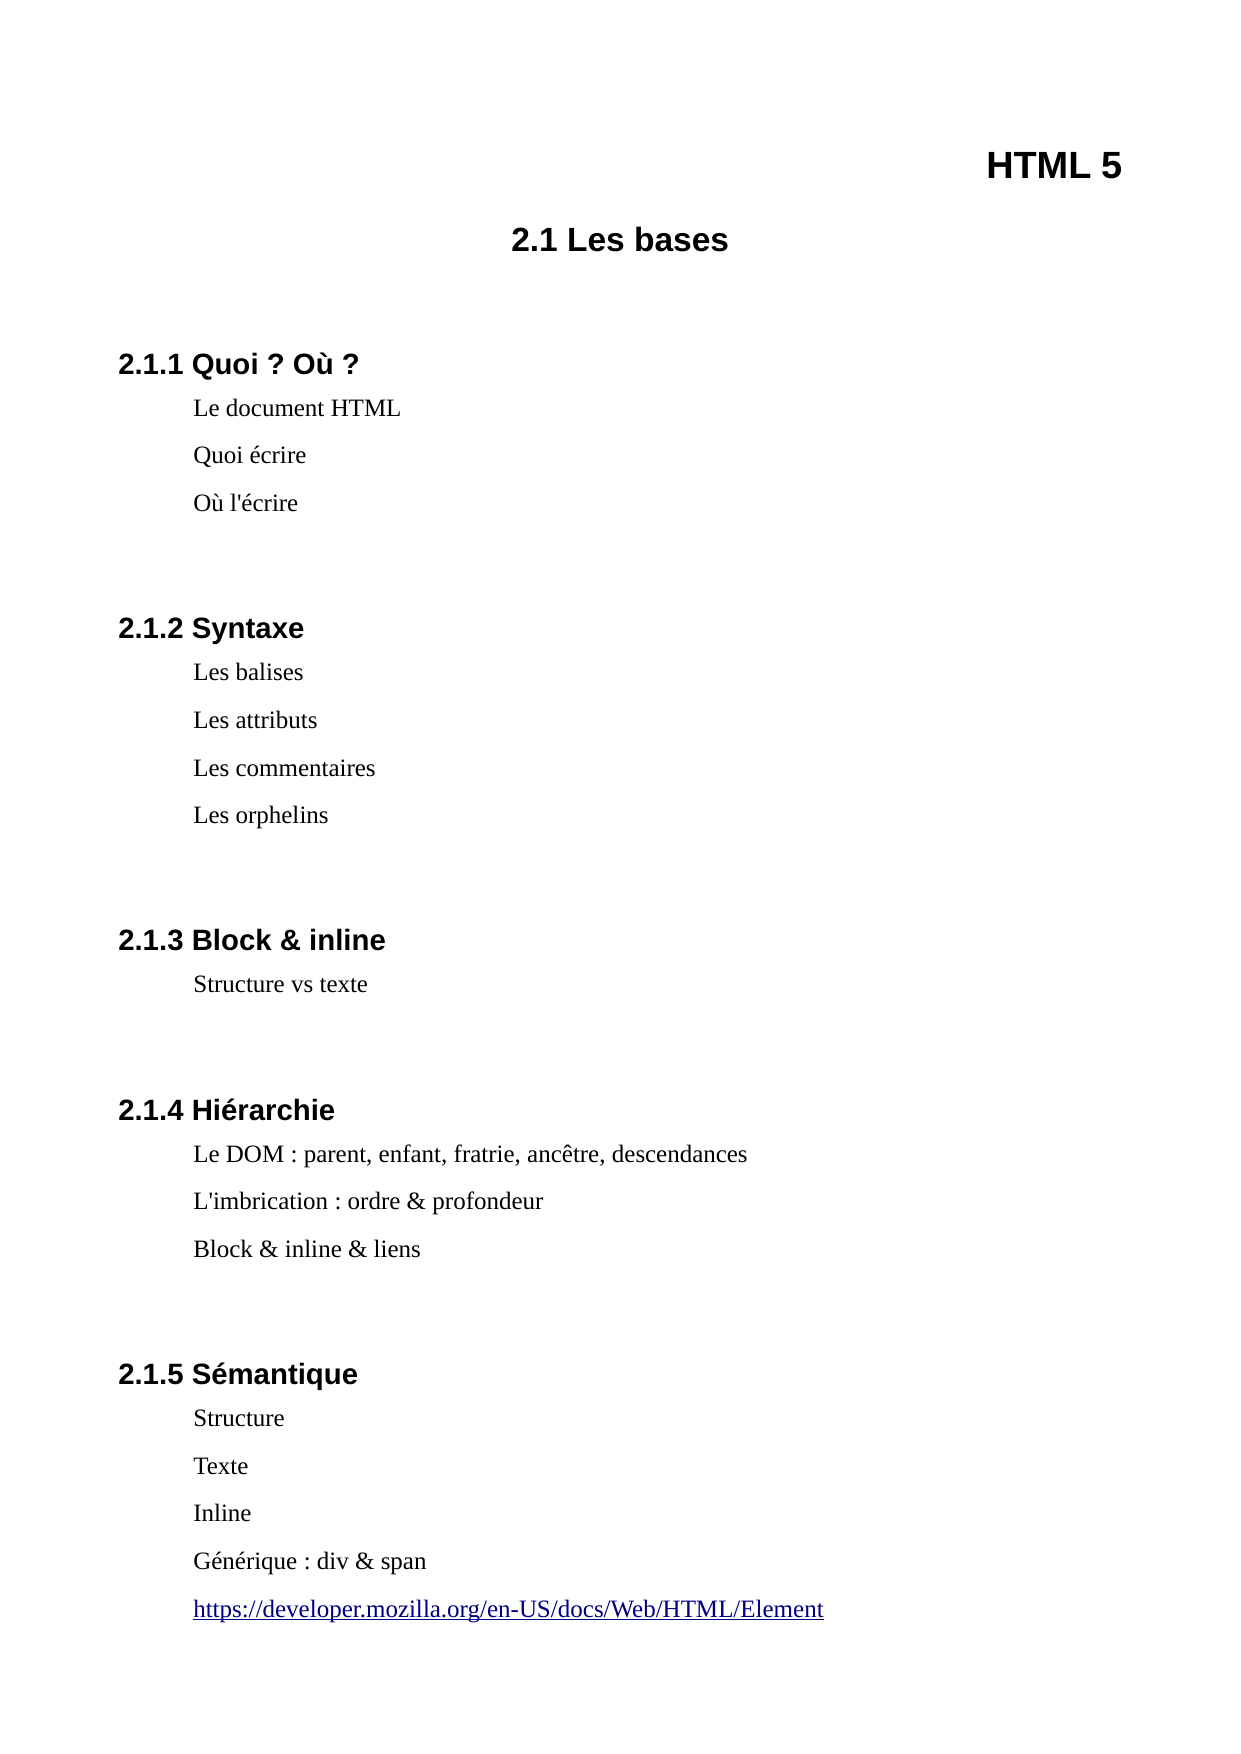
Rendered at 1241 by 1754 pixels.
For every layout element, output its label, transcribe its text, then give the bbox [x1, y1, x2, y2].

text Générique : div & span [118, 1546, 1122, 1575]
subtitle 2.1 Les bases [118, 220, 1122, 259]
text Inline [118, 1498, 1122, 1527]
subtitle 2.1.4 Hiérarchie [118, 1092, 1122, 1126]
subtitle 2.1.3 Block & inline [118, 923, 1122, 957]
text Structure [118, 1403, 1122, 1432]
subtitle 2.1.5 Sémantique [118, 1357, 1122, 1391]
subtitle 2.1.2 Syntaxe [118, 611, 1122, 645]
text Les commentaires [118, 753, 1122, 781]
text Texte [118, 1451, 1122, 1479]
text Les orphelins [118, 800, 1122, 829]
text Structure vs texte [118, 969, 1122, 998]
text Les balises [118, 657, 1122, 686]
text Où l'écrire [118, 488, 1122, 517]
text https://developer.mozilla.org/en-US/docs/Web/HTML/Element [118, 1594, 1122, 1622]
text Le DOM : parent, enfant, fratrie, ancêtre, descendances [118, 1139, 1122, 1167]
text Les attributs [118, 705, 1122, 734]
subtitle 2.1.1 Quoi ? Où ? [118, 347, 1122, 380]
subtitle HTML 5 [118, 143, 1122, 187]
text Block & inline & liens [118, 1234, 1122, 1263]
text Le document HTML [118, 393, 1122, 422]
text Quoi écrire [118, 441, 1122, 469]
text L'imbrication : ordre & profondeur [118, 1186, 1122, 1215]
